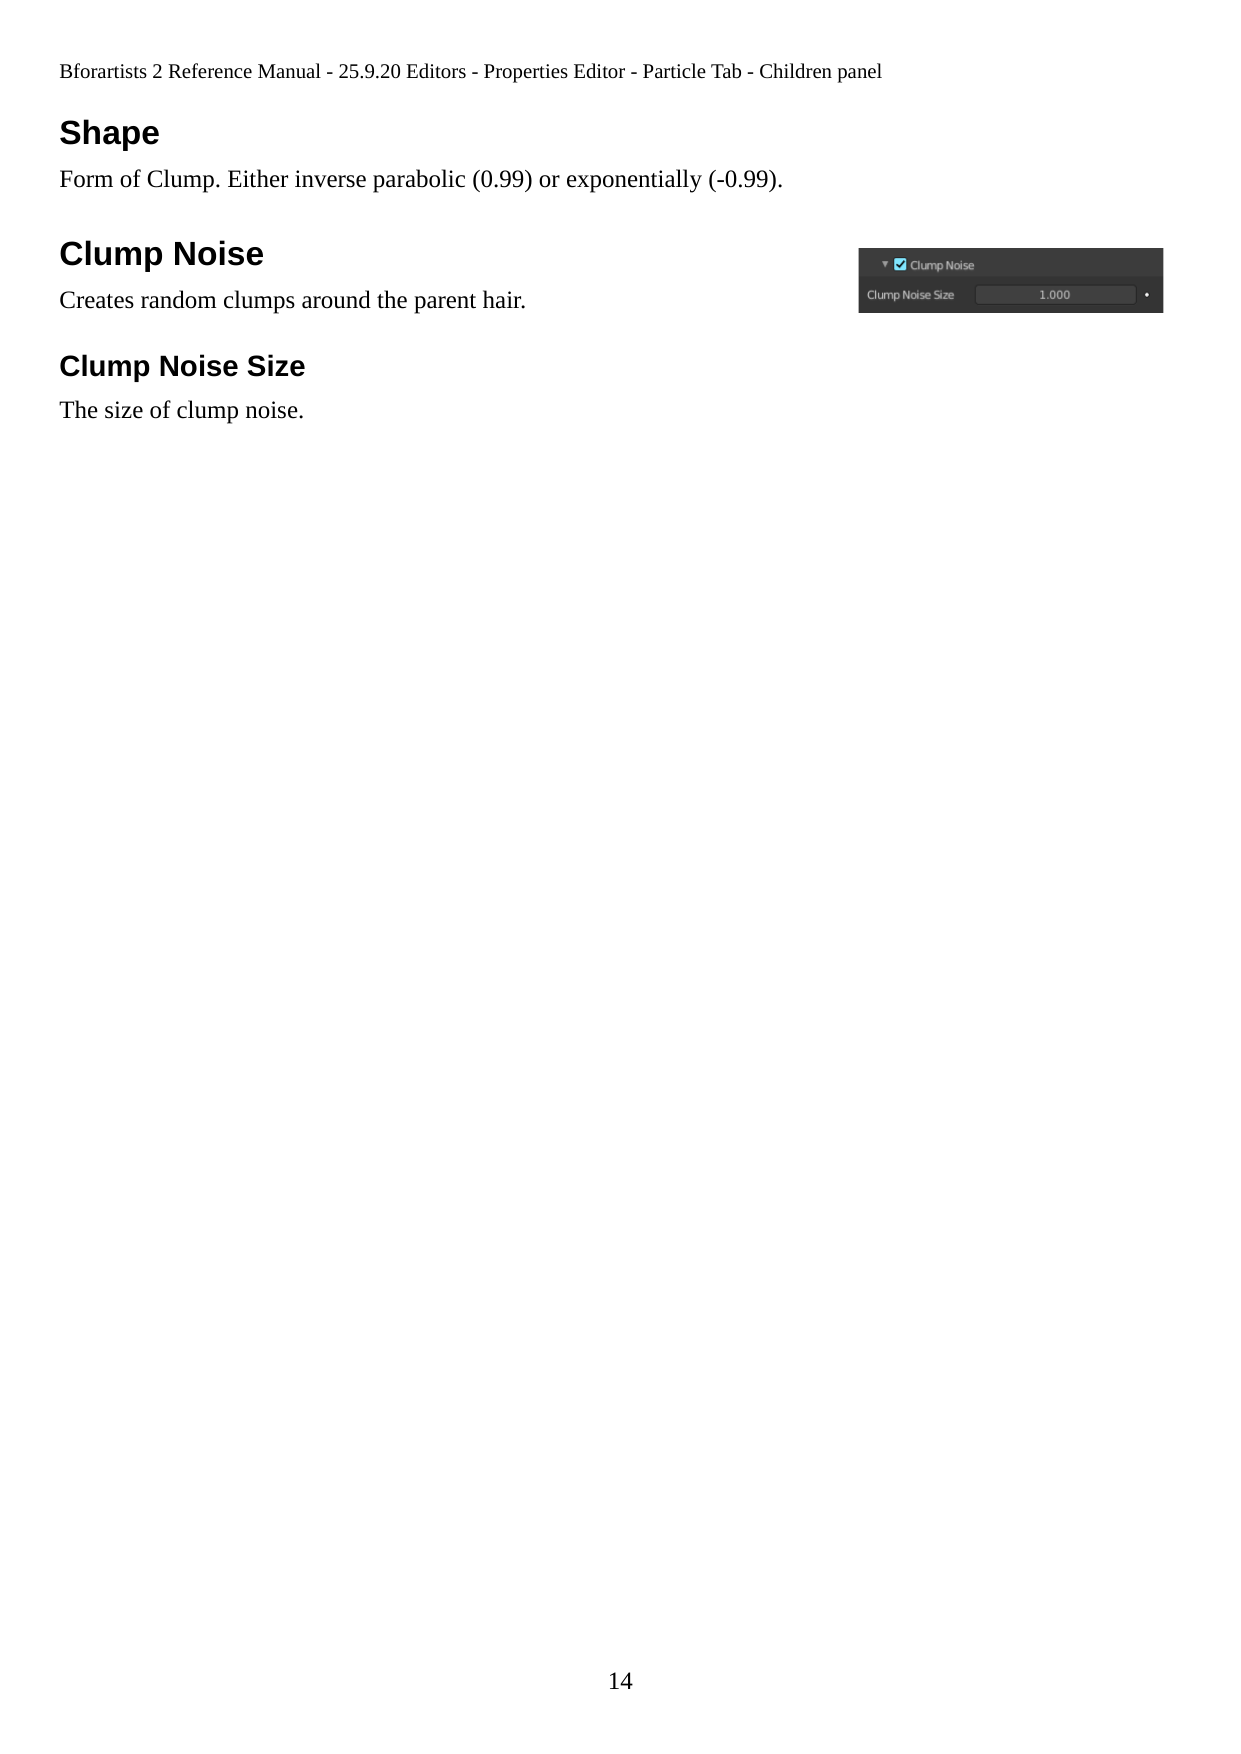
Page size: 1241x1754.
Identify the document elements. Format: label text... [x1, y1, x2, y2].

subtitle Shape [59, 113, 1181, 151]
subtitle Clump Noise Size [59, 348, 1181, 382]
picture [858, 248, 1164, 313]
text Form of Clump. Either inverse parabolic (0.99) or exponentially (-0.99). [59, 164, 1181, 192]
subtitle Clump Noise [59, 234, 1181, 272]
text Creates random clumps around the parent hair. [59, 285, 858, 313]
text The size of clump noise. [59, 395, 1181, 423]
